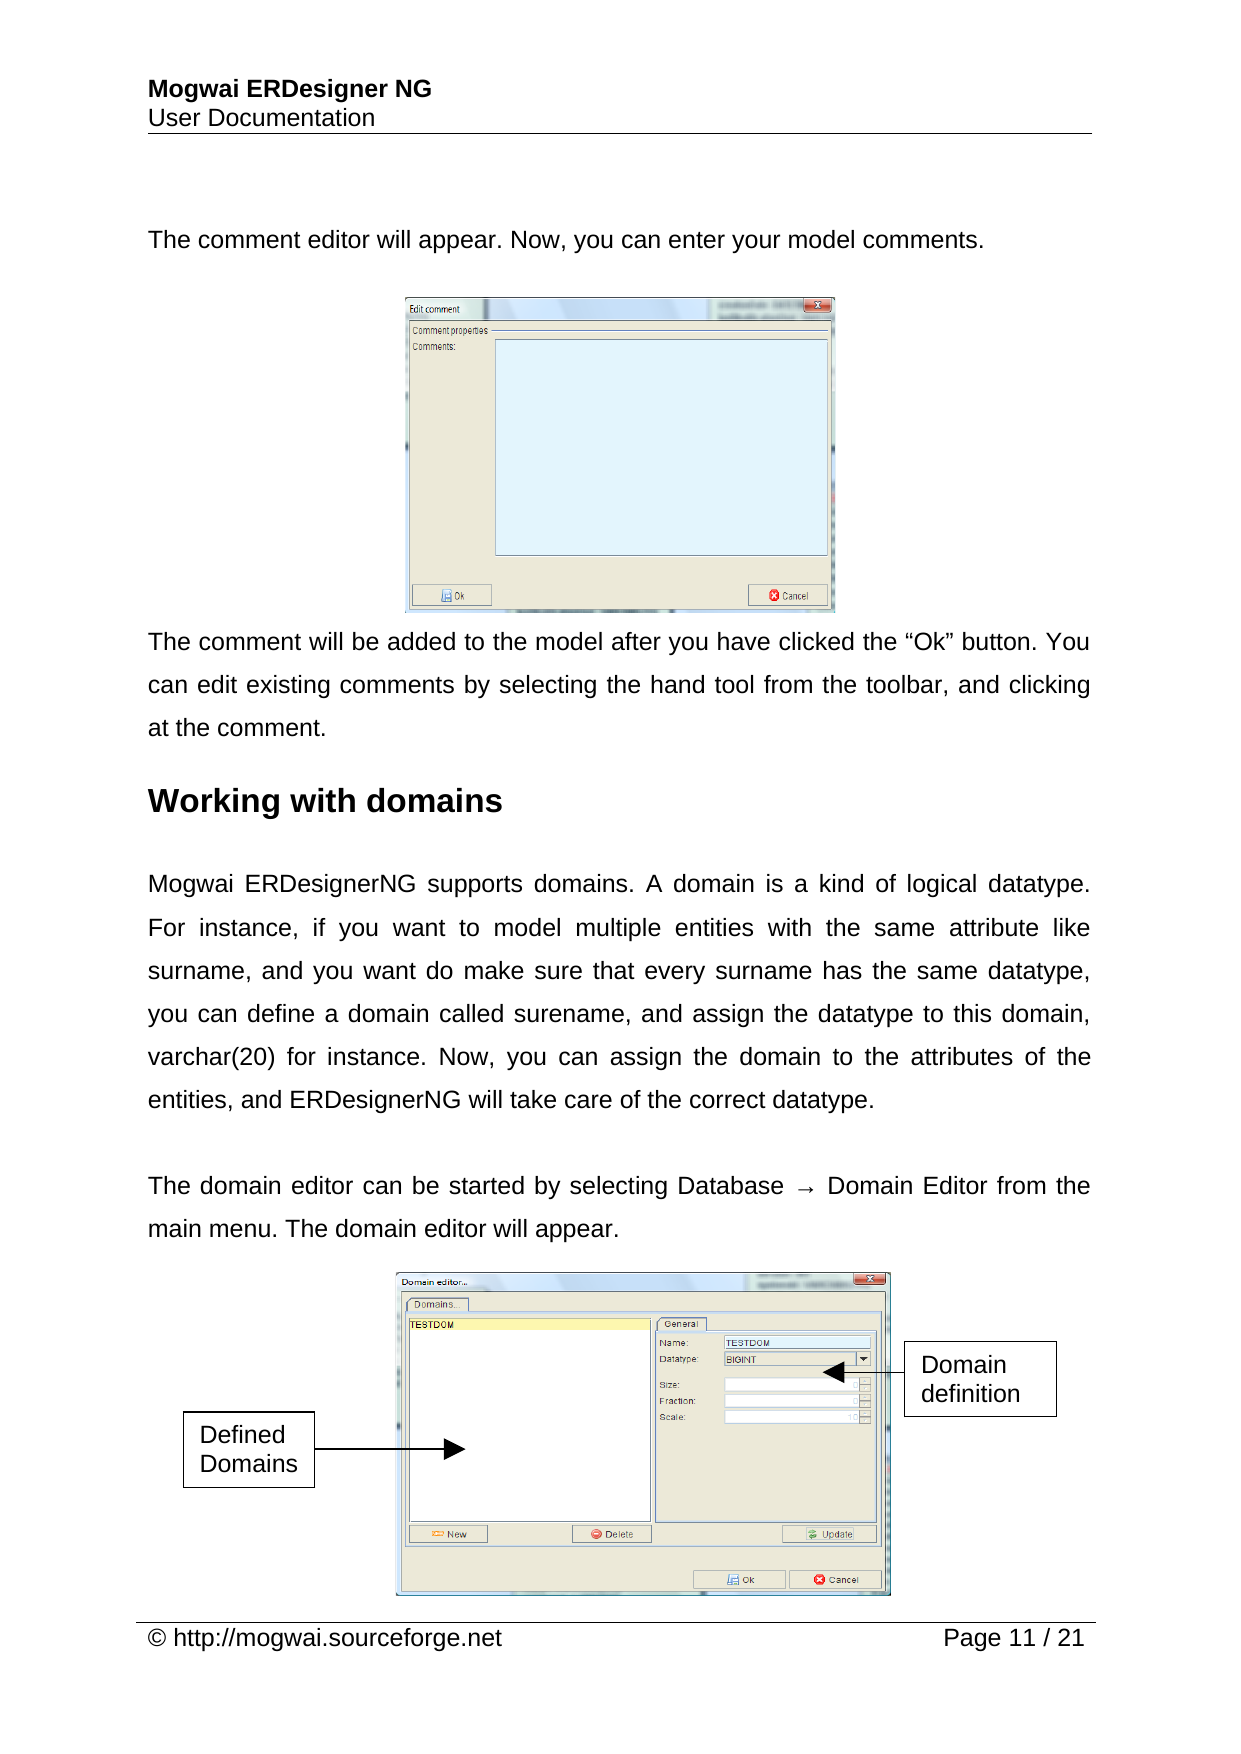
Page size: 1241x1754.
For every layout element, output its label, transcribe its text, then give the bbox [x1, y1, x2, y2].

text The comment will be added to the model after you have clicked the “Ok” button. You can edit existing comments by selecting the hand tool from the toolbar, and clicking at the comment. [148, 312, 1092, 742]
picture [395, 1272, 891, 1596]
text The domain editor can be started by selecting Database → Domain Editor from the main menu. The domain editor will appear. [148, 1171, 1092, 1243]
text Domain definition [921, 1350, 1040, 1408]
text Mogwai ERDesignerNG supports domains. A domain is a kind of logical datatype. For instance, if you want to model multiple entities with the same attribute like surname, and you want do make sure that every surname has the same datatype, you can define a domain called surename, and assign the datatype to this domain, varchar(20) for instance. Now, you can assign the domain to the attributes of the entities, and ERDesignerNG will take care of the correct datatype. [148, 869, 1092, 1114]
text The comment editor will appear. Now, you can enter your model comments. [148, 226, 1092, 254]
subtitle Working with domains [148, 782, 1092, 820]
text Defined Domains [199, 1420, 299, 1478]
